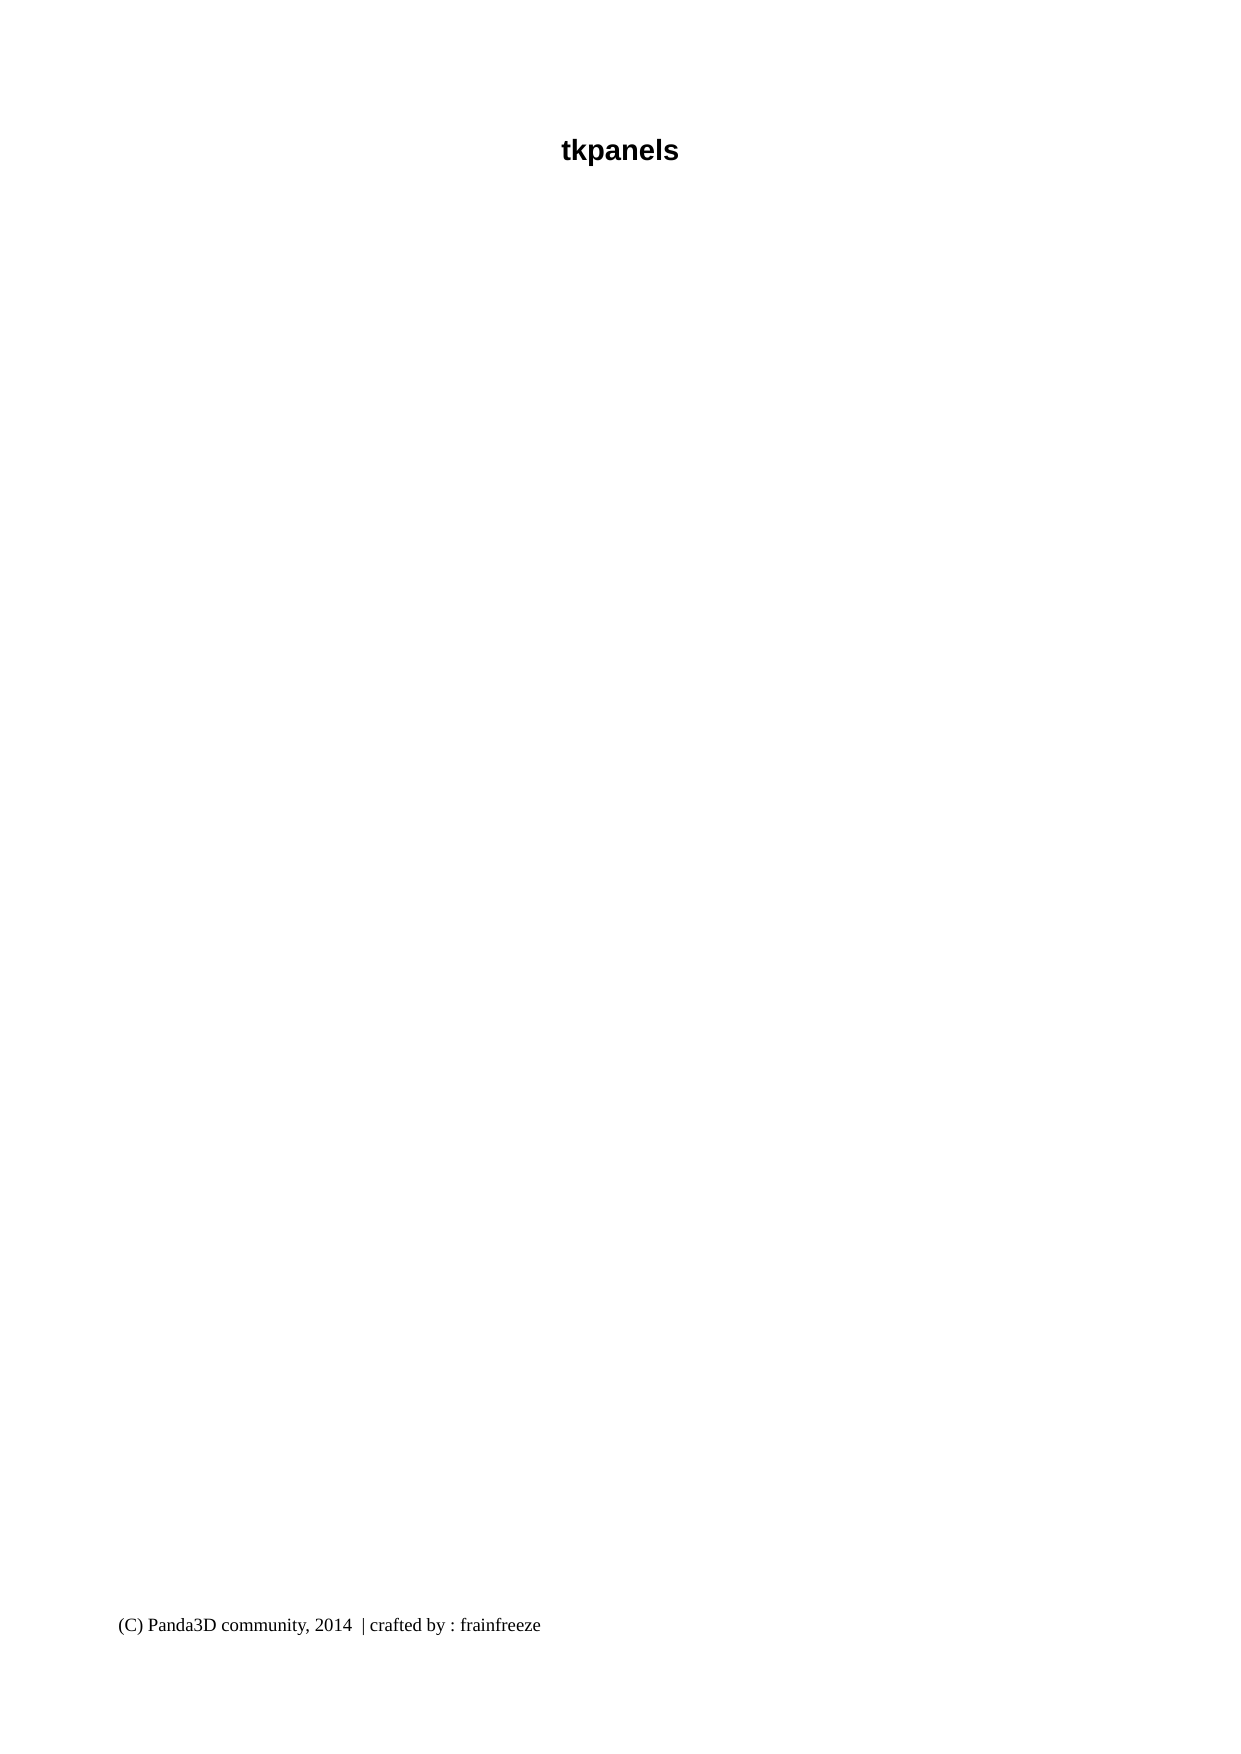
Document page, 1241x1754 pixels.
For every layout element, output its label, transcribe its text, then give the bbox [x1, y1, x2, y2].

subtitle tkpanels [118, 133, 1122, 166]
